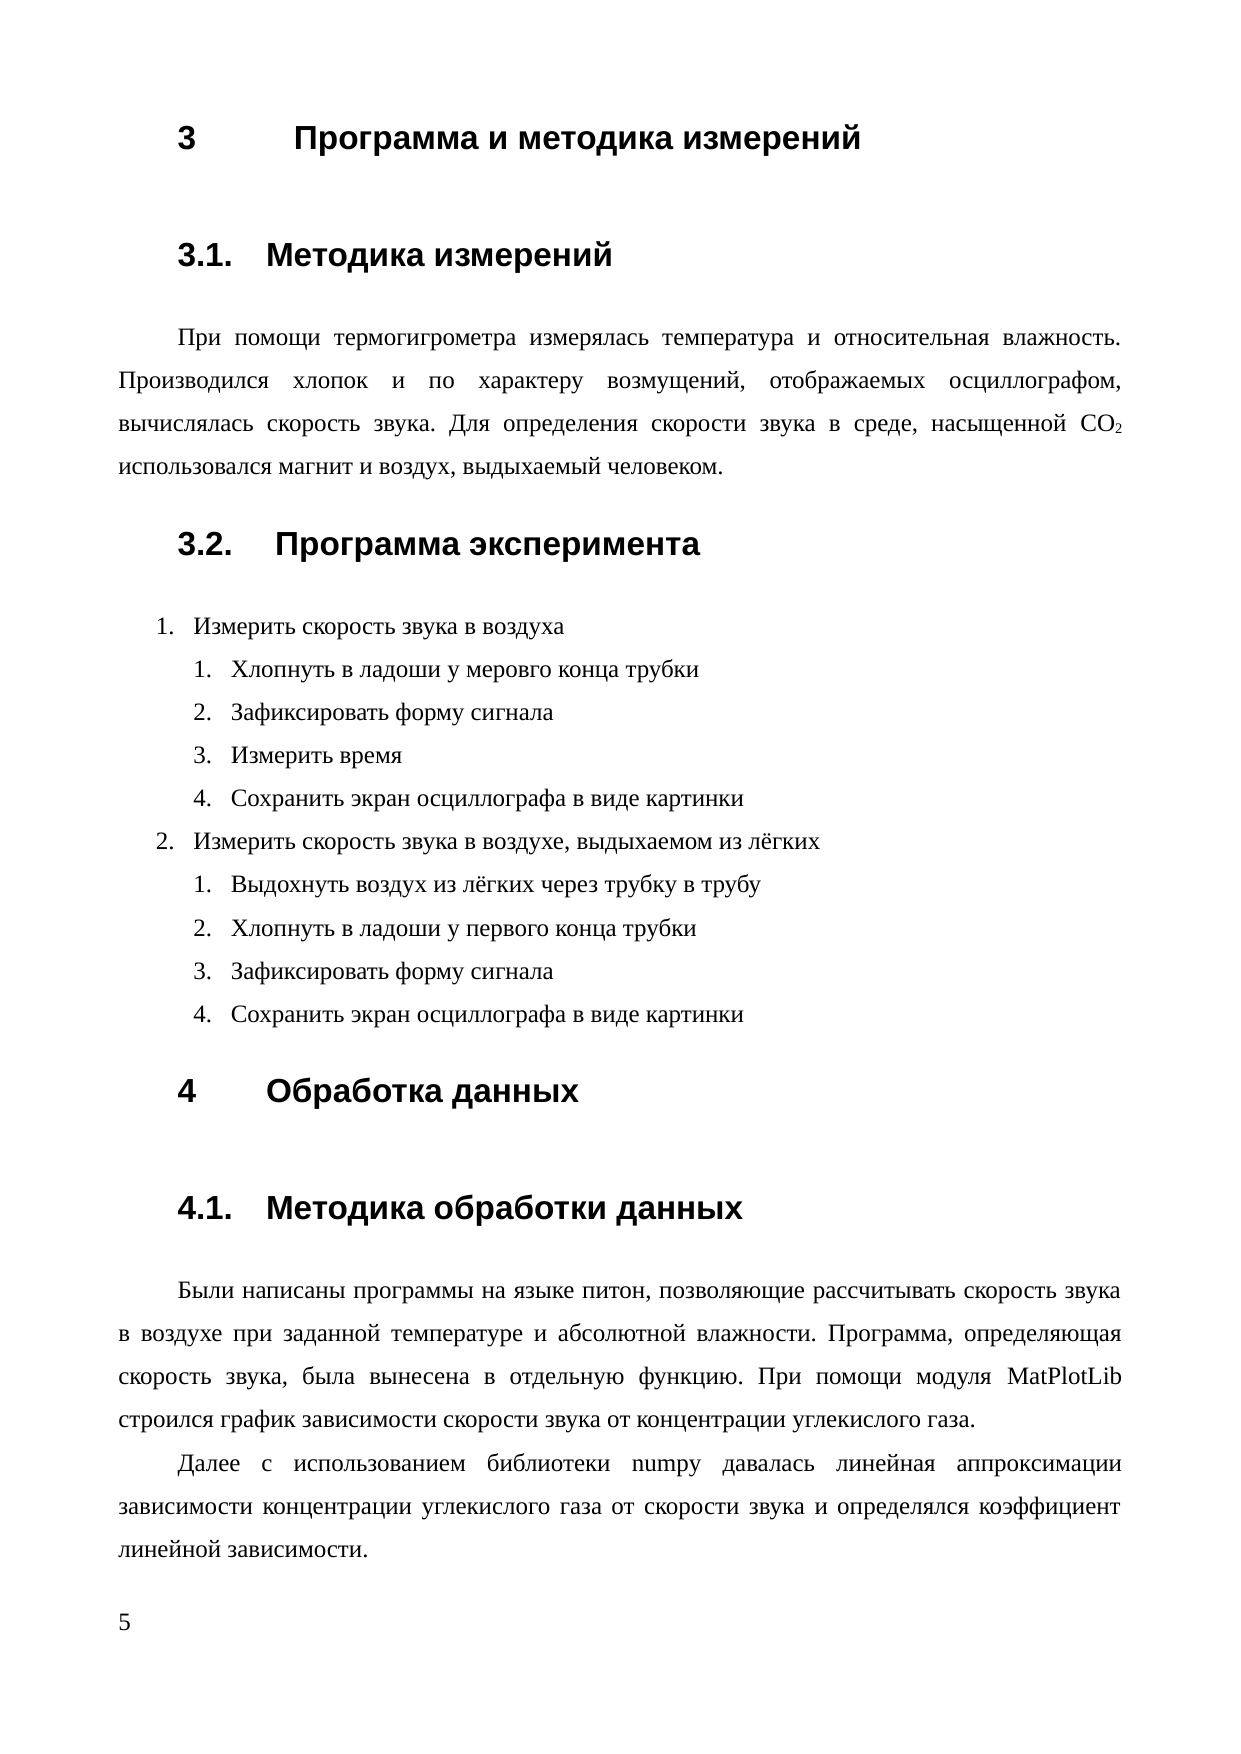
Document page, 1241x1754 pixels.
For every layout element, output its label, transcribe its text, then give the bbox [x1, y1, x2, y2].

list Выдохнуть воздух из лёгких через трубку в трубу [193, 869, 1122, 898]
list Хлопнуть в ладоши у первого конца трубки [193, 913, 1122, 941]
list Измерить время [193, 740, 1122, 769]
list Измерить скорость звука в воздуха [156, 611, 1122, 639]
text Были написаны программы на языке питон, позволяющие рассчитывать скорость звука в воздухе при заданной температуре и абсолютной влажности. Программа, определяющая скорость звука, была вынесена в отдельную функцию. При помощи модуля MatPlotLib строился график зависимости скорости звука от концентрации углекислого газа. [118, 1275, 1122, 1433]
list Сохранить экран осциллографа в виде картинки [193, 999, 1122, 1028]
subtitle Программа эксперимента [118, 524, 1122, 562]
text При помощи термогигрометра измерялась температура и относительная влажность. Производился хлопок и по характеру возмущений, отображаемых осциллографом, вычислялась скорость звука. Для определения скорости звука в среде, насыщенной CO2 использовался магнит и воздух, выдыхаемый человеком. [118, 322, 1122, 480]
subtitle Обработка данных [118, 1072, 1122, 1110]
list Хлопнуть в ладоши у меровго конца трубки [193, 654, 1122, 683]
subtitle Методика обработки данных [118, 1188, 1122, 1227]
list Измерить скорость звука в воздухе, выдыхаемом из лёгких [156, 826, 1122, 855]
subtitle Программа и методика измерений [118, 118, 1122, 157]
list Сохранить экран осциллографа в виде картинки [193, 783, 1122, 812]
list Зафиксировать форму сигнала [193, 956, 1122, 984]
subtitle Методика измерений [118, 235, 1122, 273]
list Зафиксировать форму сигнала [193, 697, 1122, 726]
text Далее с использованием библиотеки numpy давалась линейная аппроксимации зависимости концентрации углекислого газа от скорости звука и определялся коэффициент линейной зависимости. [118, 1448, 1122, 1563]
